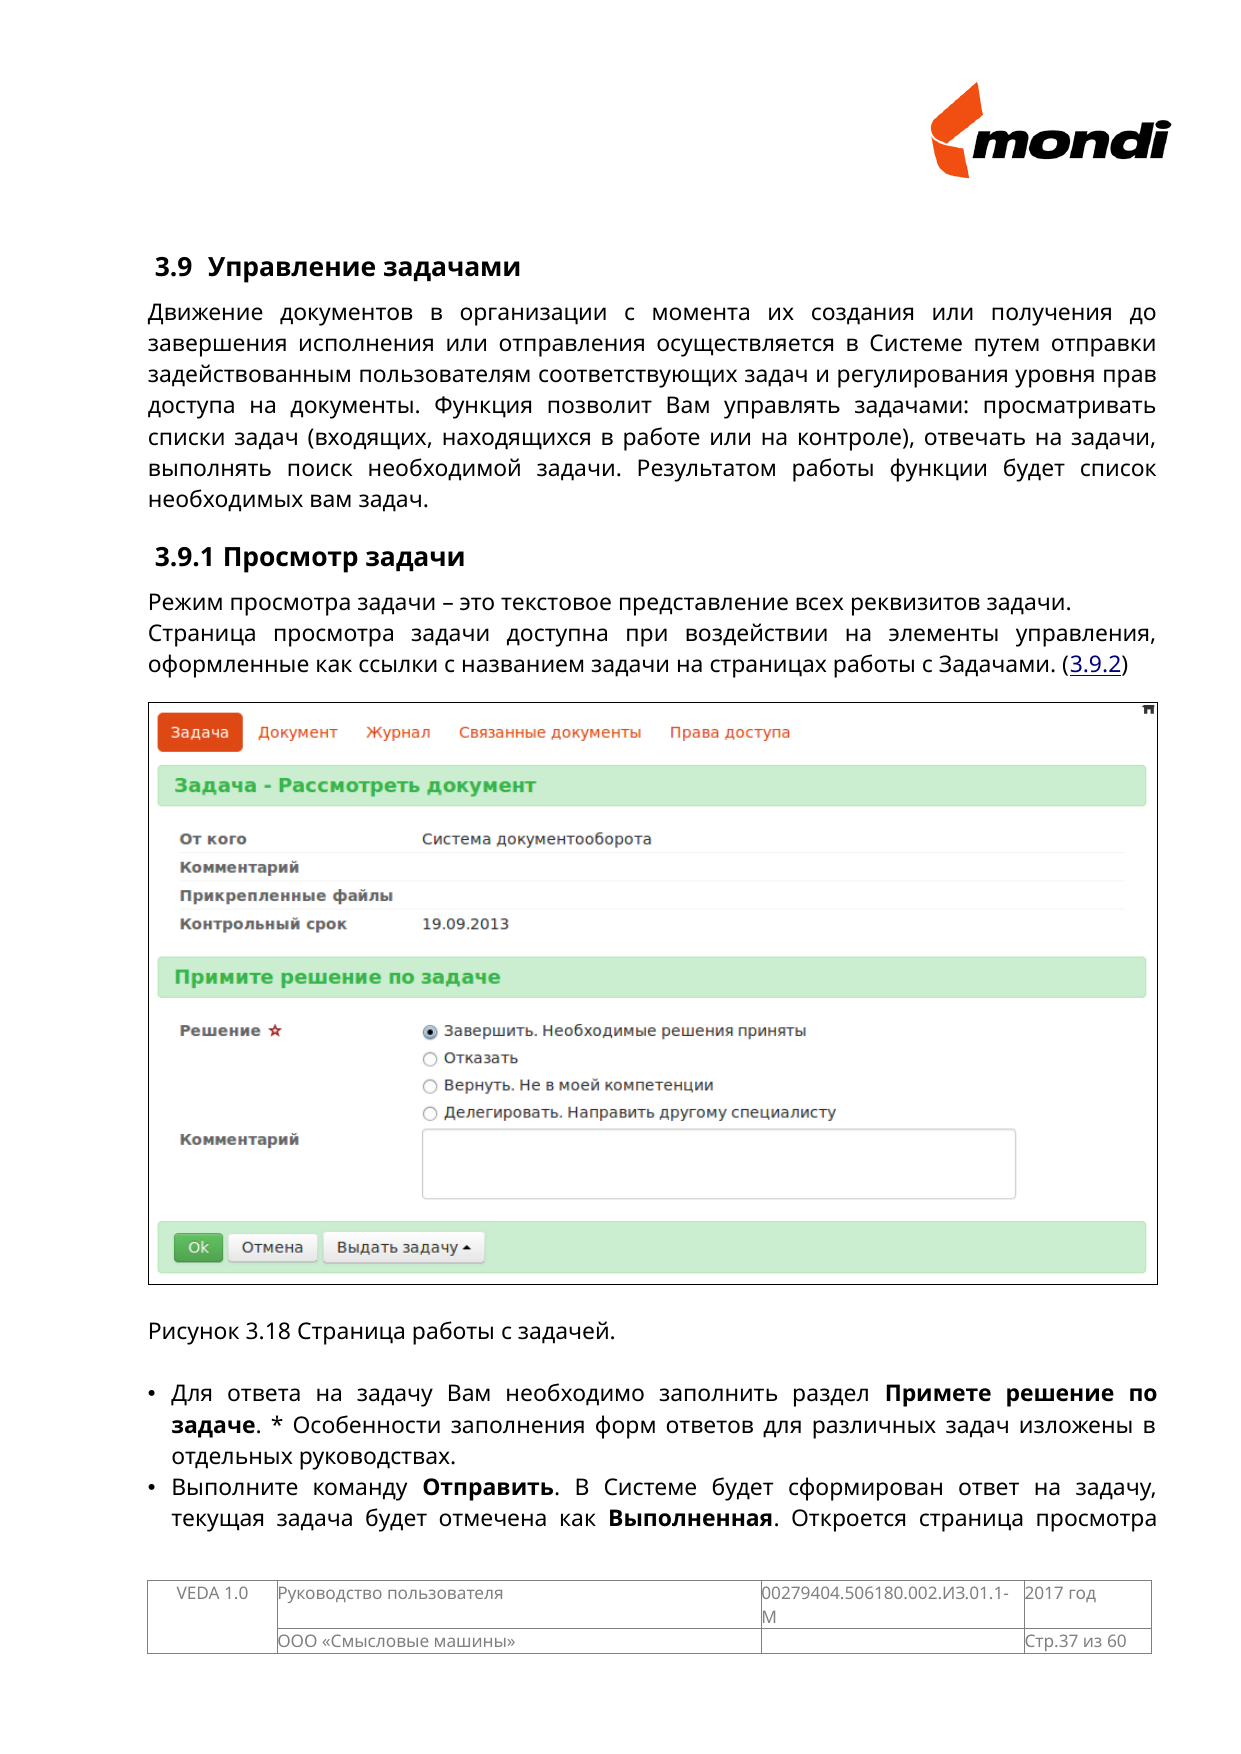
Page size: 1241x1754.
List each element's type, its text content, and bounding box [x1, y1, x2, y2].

subtitle Просмотр задачи [148, 538, 1157, 574]
text Режим просмотра задачи – это текстовое представление всех реквизитов задачи. [148, 586, 1157, 617]
list Выполните команду Отправить. В Системе будет сформирован ответ на задачу, текущая задача будет отмечена как Выполненная. Откроется страница просмотра [148, 1471, 1157, 1534]
text Движение документов в организации с момента их создания или получения до завершения исполнения или отправления осуществляется в Системе путем отправки задействованным пользователям соответствующих задач и регулирования уровня прав доступа на документы. Функция позволит Вам управлять задачами: просматривать списки задач (входящих, находящихся в работе или на контроле), отвечать на задачи, выполнять поиск необходимой задачи. Результатом работы функции будет список необходимых вам задач. [148, 296, 1157, 514]
text Страница просмотра задачи доступна при воздействии на элементы управления, оформленные как ссылки с названием задачи на страницах работы с Задачами. (3.9.2) [148, 617, 1157, 679]
picture [921, 76, 1181, 188]
text Рисунок 3.18 Страница работы с задачей. [148, 1315, 1157, 1346]
picture [150, 705, 1155, 1281]
subtitle Управление задачами [148, 248, 1157, 284]
list Для ответа на задачу Вам необходимо заполнить раздел Примете решение по задаче. * Особенности заполнения форм ответов для различных задач изложены в отдельных руководствах. [148, 1377, 1157, 1471]
